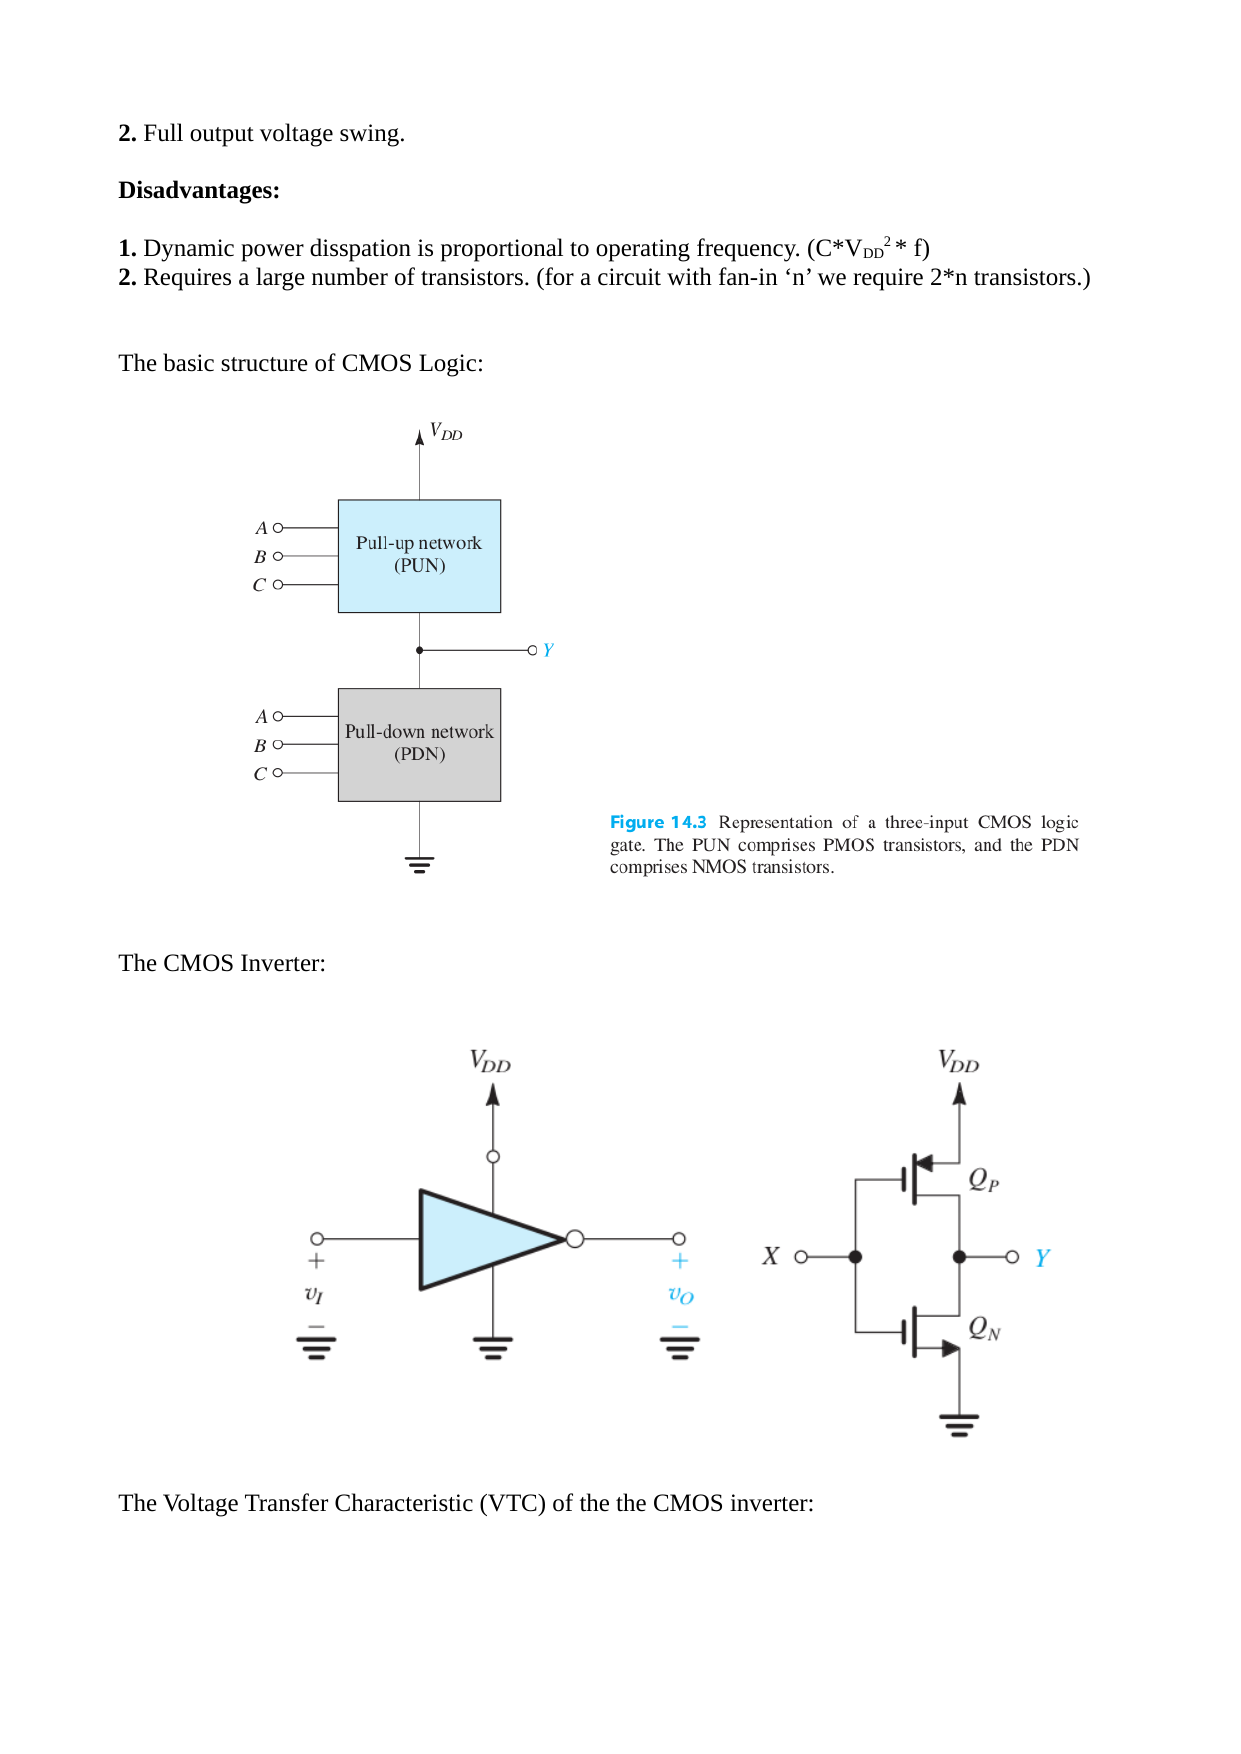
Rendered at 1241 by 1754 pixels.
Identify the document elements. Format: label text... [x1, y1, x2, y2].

picture [147, 1006, 1094, 1489]
text Disadvantages: [118, 176, 1122, 204]
picture [118, 405, 1123, 891]
text The CMOS Inverter: [118, 948, 1122, 977]
text The basic structure of CMOS Logic: [118, 348, 1122, 377]
text 1. Dynamic power disspation is proportional to operating frequency. (C*VDD2 * f) [118, 233, 1122, 262]
text The Voltage Transfer Characteristic (VTC) of the the CMOS inverter: [118, 1006, 1122, 1517]
text 2. Requires a large number of transistors. (for a circuit with fan-in ‘n’ we require 2*n transistors.) [118, 262, 1122, 291]
text 2. Full output voltage swing. [118, 118, 1122, 147]
